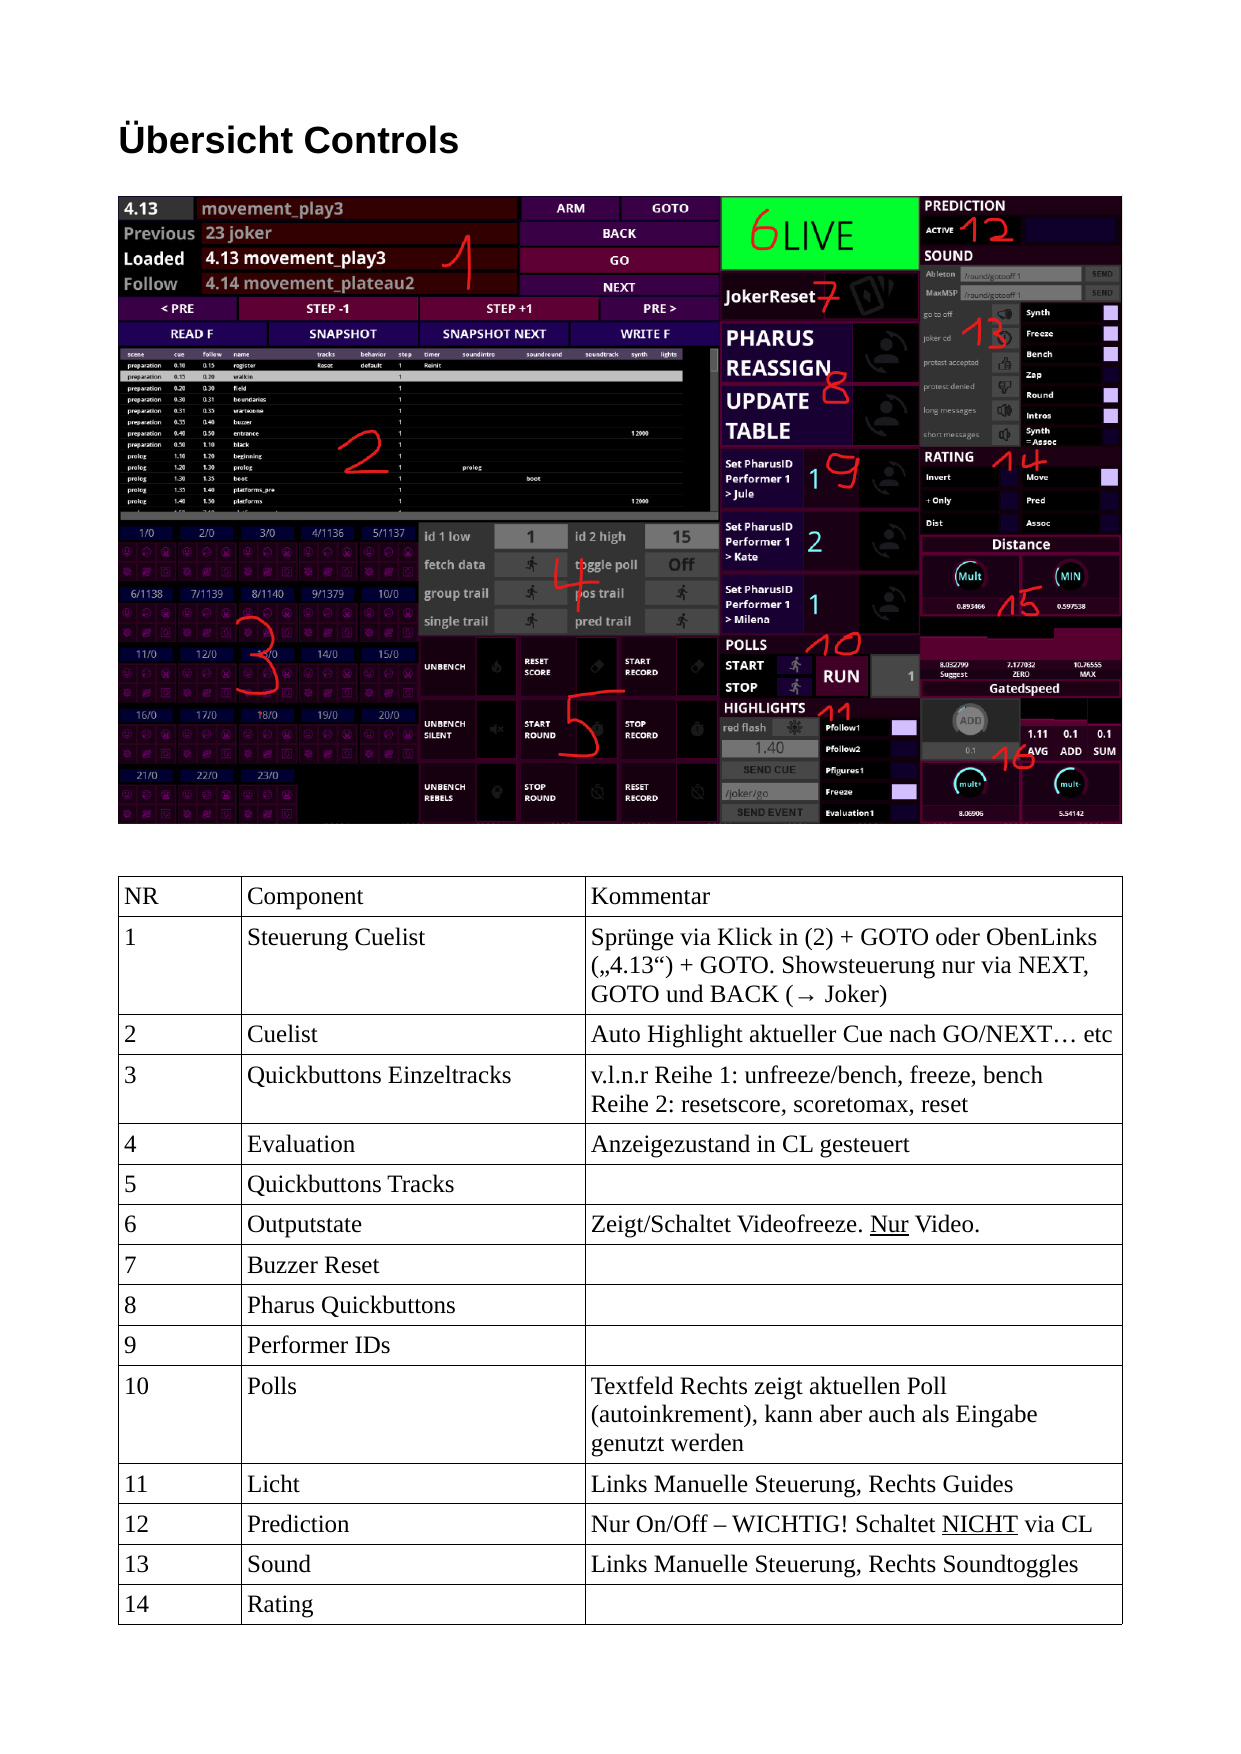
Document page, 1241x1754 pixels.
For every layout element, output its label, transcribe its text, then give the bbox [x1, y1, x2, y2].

table_cell 5 [119, 1165, 241, 1204]
table_cell Textfeld Rechts zeigt aktuellen Poll (autoinkrement), kann aber auch als Eingabe genutzt werden [586, 1366, 1122, 1463]
table_cell Nur On/Off – WICHTIG! Schaltet NICHT via CL [586, 1504, 1122, 1543]
table_cell 11 [119, 1464, 241, 1503]
table_cell Polls [242, 1366, 585, 1463]
table_cell Auto Highlight aktueller Cue nach GO/NEXT… etc [586, 1015, 1122, 1054]
table_cell Outputstate [242, 1205, 585, 1244]
subtitle Übersicht Controls [118, 118, 1122, 162]
table_cell Prediction [242, 1504, 585, 1543]
table_cell 7 [119, 1245, 241, 1284]
table_header Component [242, 877, 585, 916]
table_cell Sound [242, 1545, 585, 1584]
table_cell [586, 1585, 1122, 1624]
table_cell 2 [119, 1015, 241, 1054]
table_cell 14 [119, 1585, 241, 1624]
table_cell Licht [242, 1464, 585, 1503]
table_cell 13 [119, 1545, 241, 1584]
table_cell Performer IDs [242, 1326, 585, 1365]
table_cell Cuelist [242, 1015, 585, 1054]
table_cell [586, 1285, 1122, 1325]
table_cell Anzeigezustand in CL gesteuert [586, 1124, 1122, 1163]
table_cell Pharus Quickbuttons [242, 1285, 585, 1325]
picture [118, 194, 1123, 824]
table_cell [586, 1326, 1122, 1365]
table_cell Evaluation [242, 1124, 585, 1163]
table_cell 8 [119, 1285, 241, 1325]
table_cell [586, 1245, 1122, 1284]
table_cell Rating [242, 1585, 585, 1624]
table_cell Quickbuttons Einzeltracks [242, 1055, 585, 1123]
table_cell v.l.n.r Reihe 1: unfreeze/bench, freeze, bench Reihe 2: resetscore, scoretomax, reset [586, 1055, 1122, 1123]
table_cell Quickbuttons Tracks [242, 1165, 585, 1204]
table_cell Buzzer Reset [242, 1245, 585, 1284]
table_cell 9 [119, 1326, 241, 1365]
table_cell [586, 1165, 1122, 1204]
table_header NR [119, 877, 241, 916]
table_cell Links Manuelle Steuerung, Rechts Guides [586, 1464, 1122, 1503]
table_cell Zeigt/Schaltet Videofreeze. Nur Video. [586, 1205, 1122, 1244]
table_cell 4 [119, 1124, 241, 1163]
table_cell 3 [119, 1055, 241, 1123]
table_cell 12 [119, 1504, 241, 1543]
table_header Kommentar [586, 877, 1122, 916]
table_cell Links Manuelle Steuerung, Rechts Soundtoggles [586, 1545, 1122, 1584]
table_cell Steuerung Cuelist [242, 917, 585, 1014]
table_cell 6 [119, 1205, 241, 1244]
table_cell 1 [119, 917, 241, 1014]
table_cell 10 [119, 1366, 241, 1463]
table_cell Sprünge via Klick in (2) + GOTO oder ObenLinks („4.13“) + GOTO. Showsteuerung nur via NEXT, GOTO und BACK (→ Joker) [586, 917, 1122, 1014]
